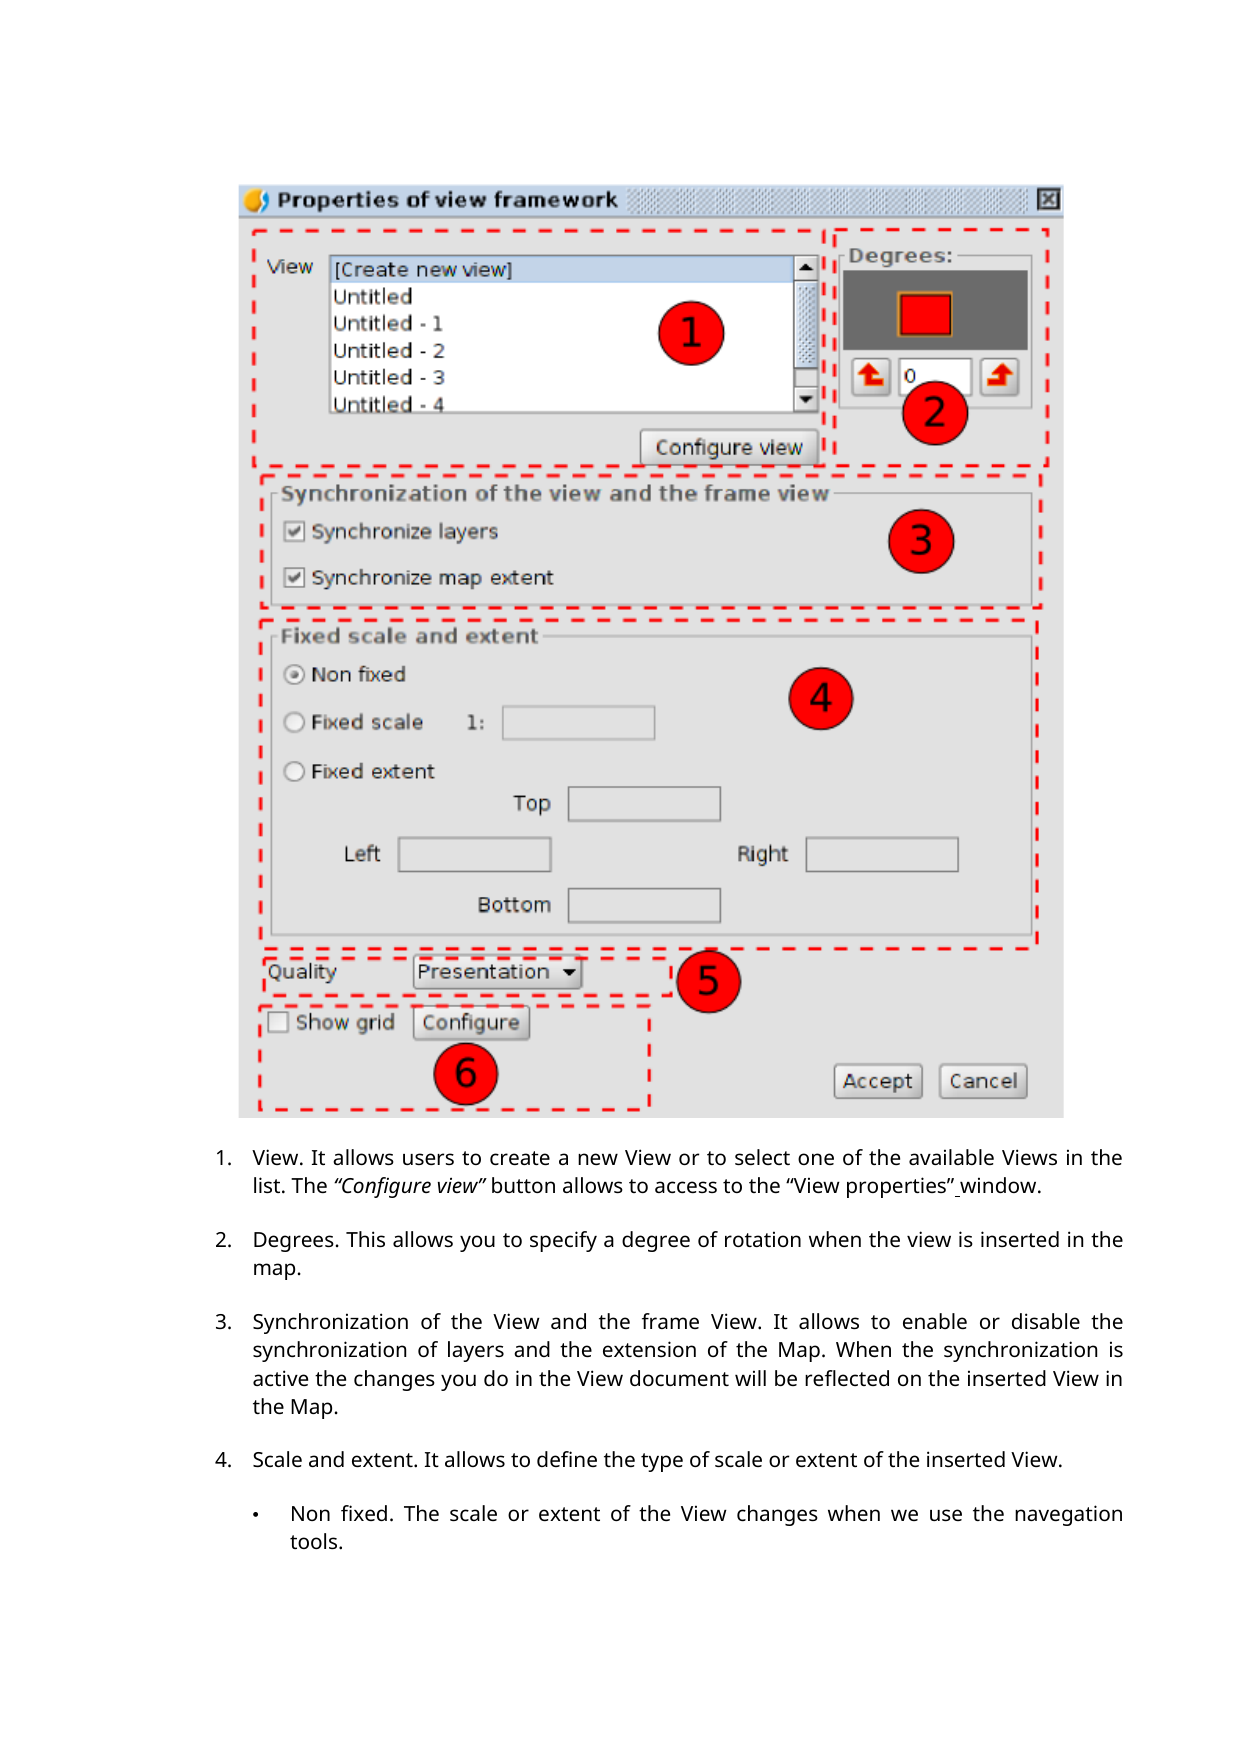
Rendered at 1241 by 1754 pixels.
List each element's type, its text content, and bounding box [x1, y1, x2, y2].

list Scale and extent. It allows to define the type of scale or extent of the inserted View. [215, 1446, 1125, 1474]
list View. It allows users to create a new View or to select one of the available Views in the list. The “Configure view” button allows to access to the “View properties” window. [215, 1143, 1125, 1200]
picture [238, 183, 1064, 1118]
list Degrees. This allows you to specify a degree of rotation when the view is inserted in the map. [215, 1225, 1125, 1282]
list Non fixed. The scale or extent of the View changes when we use the navegation tools. [252, 1499, 1125, 1556]
list Synchronization of the View and the frame View. It allows to enable or disable the synchronization of layers and the extension of the Map. When the synchronization is active the changes you do in the View document will be reflected on the inserted View in the Map. [215, 1307, 1125, 1421]
